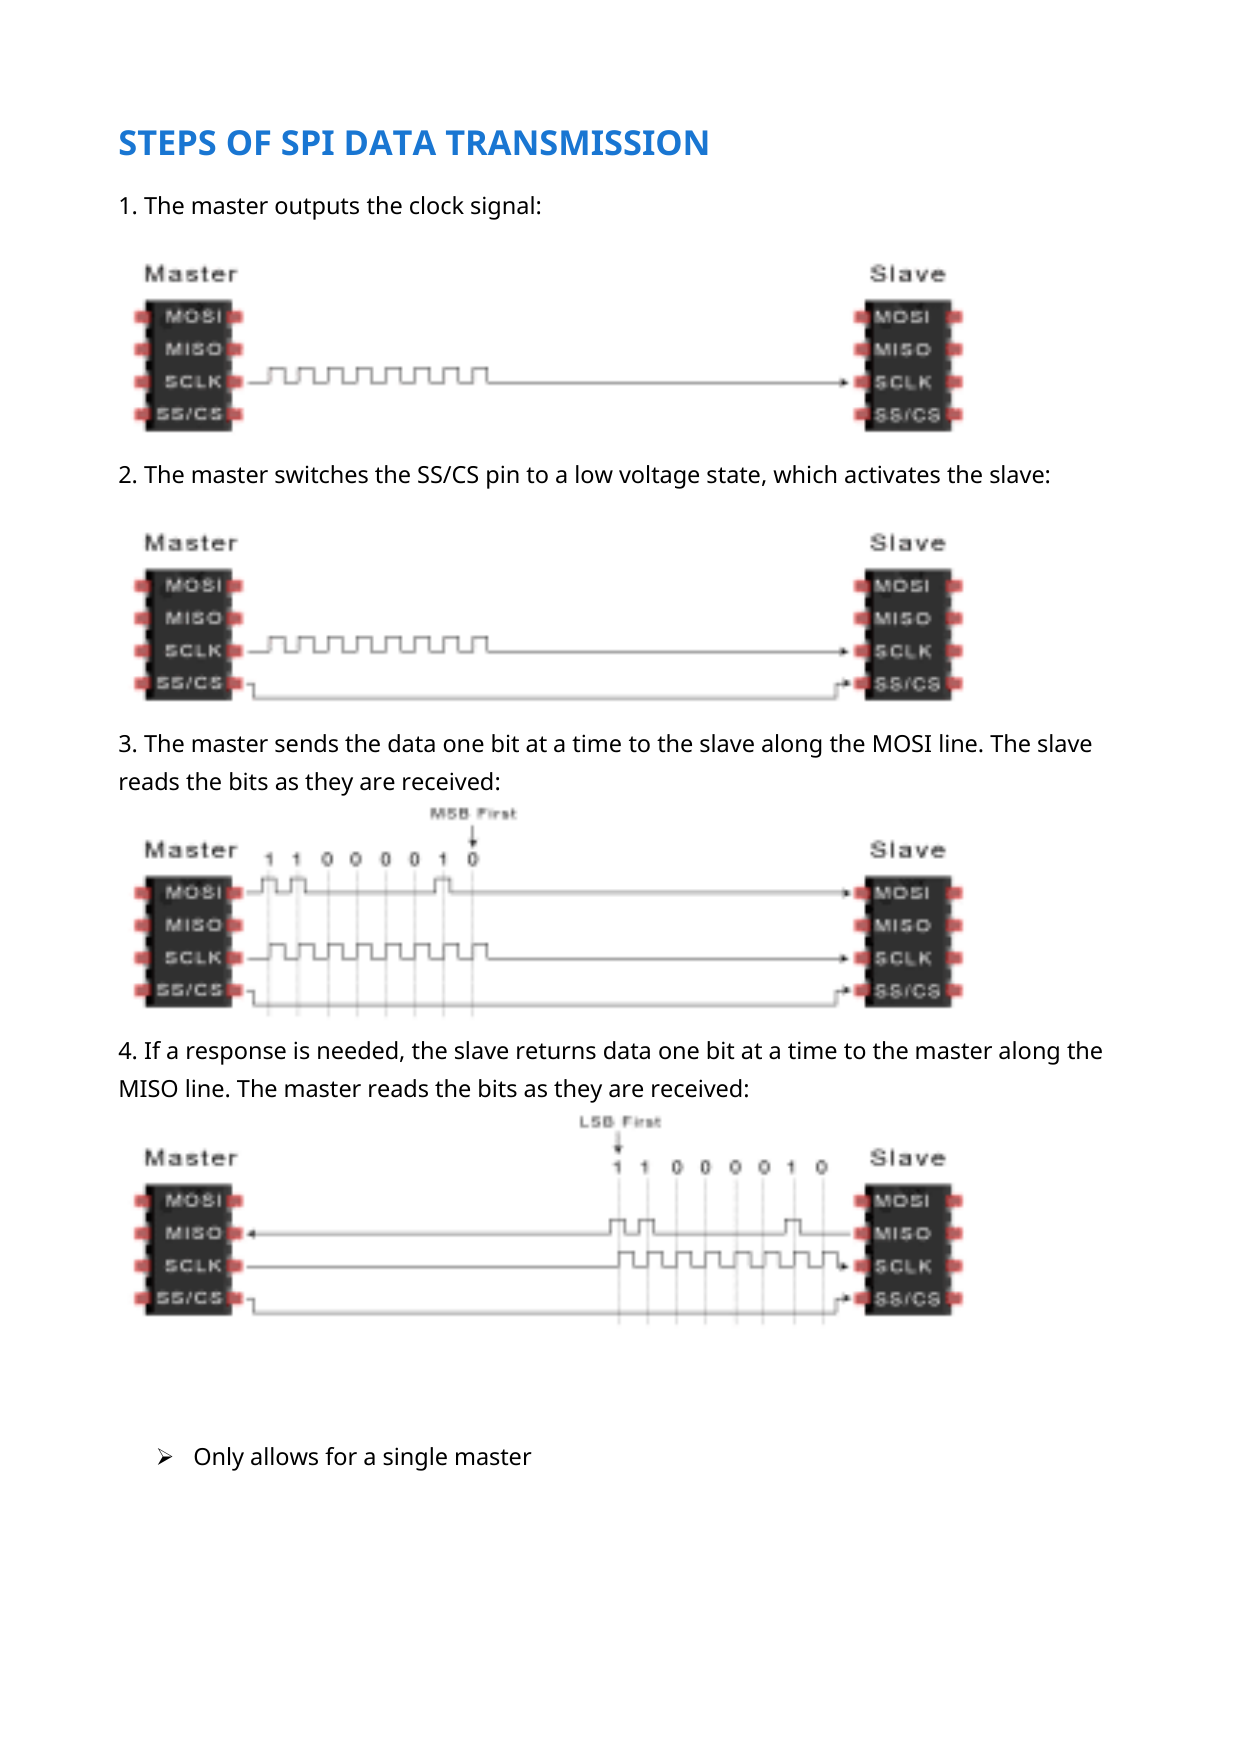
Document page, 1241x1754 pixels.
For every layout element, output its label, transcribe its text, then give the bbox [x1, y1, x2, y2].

text STEPS OF SPI DATA TRANSMISSION [118, 118, 1122, 165]
text 3. The master sends the data one bit at a time to the slave along the MOSI line. The slave reads the bits as they are received: [118, 727, 1122, 797]
picture [118, 496, 981, 722]
picture [118, 803, 981, 1029]
text 4. If a response is needed, the slave returns data one bit at a time to the master along the MISO line. The master reads the bits as they are received: [118, 1034, 1122, 1105]
list Only allows for a single master [156, 1440, 1122, 1472]
picture [118, 1111, 981, 1337]
picture [118, 227, 981, 453]
text 1. The master outputs the clock signal: [118, 189, 1122, 221]
text 2. The master switches the SS/CS pin to a low voltage state, which activates the slave: [118, 458, 1122, 490]
